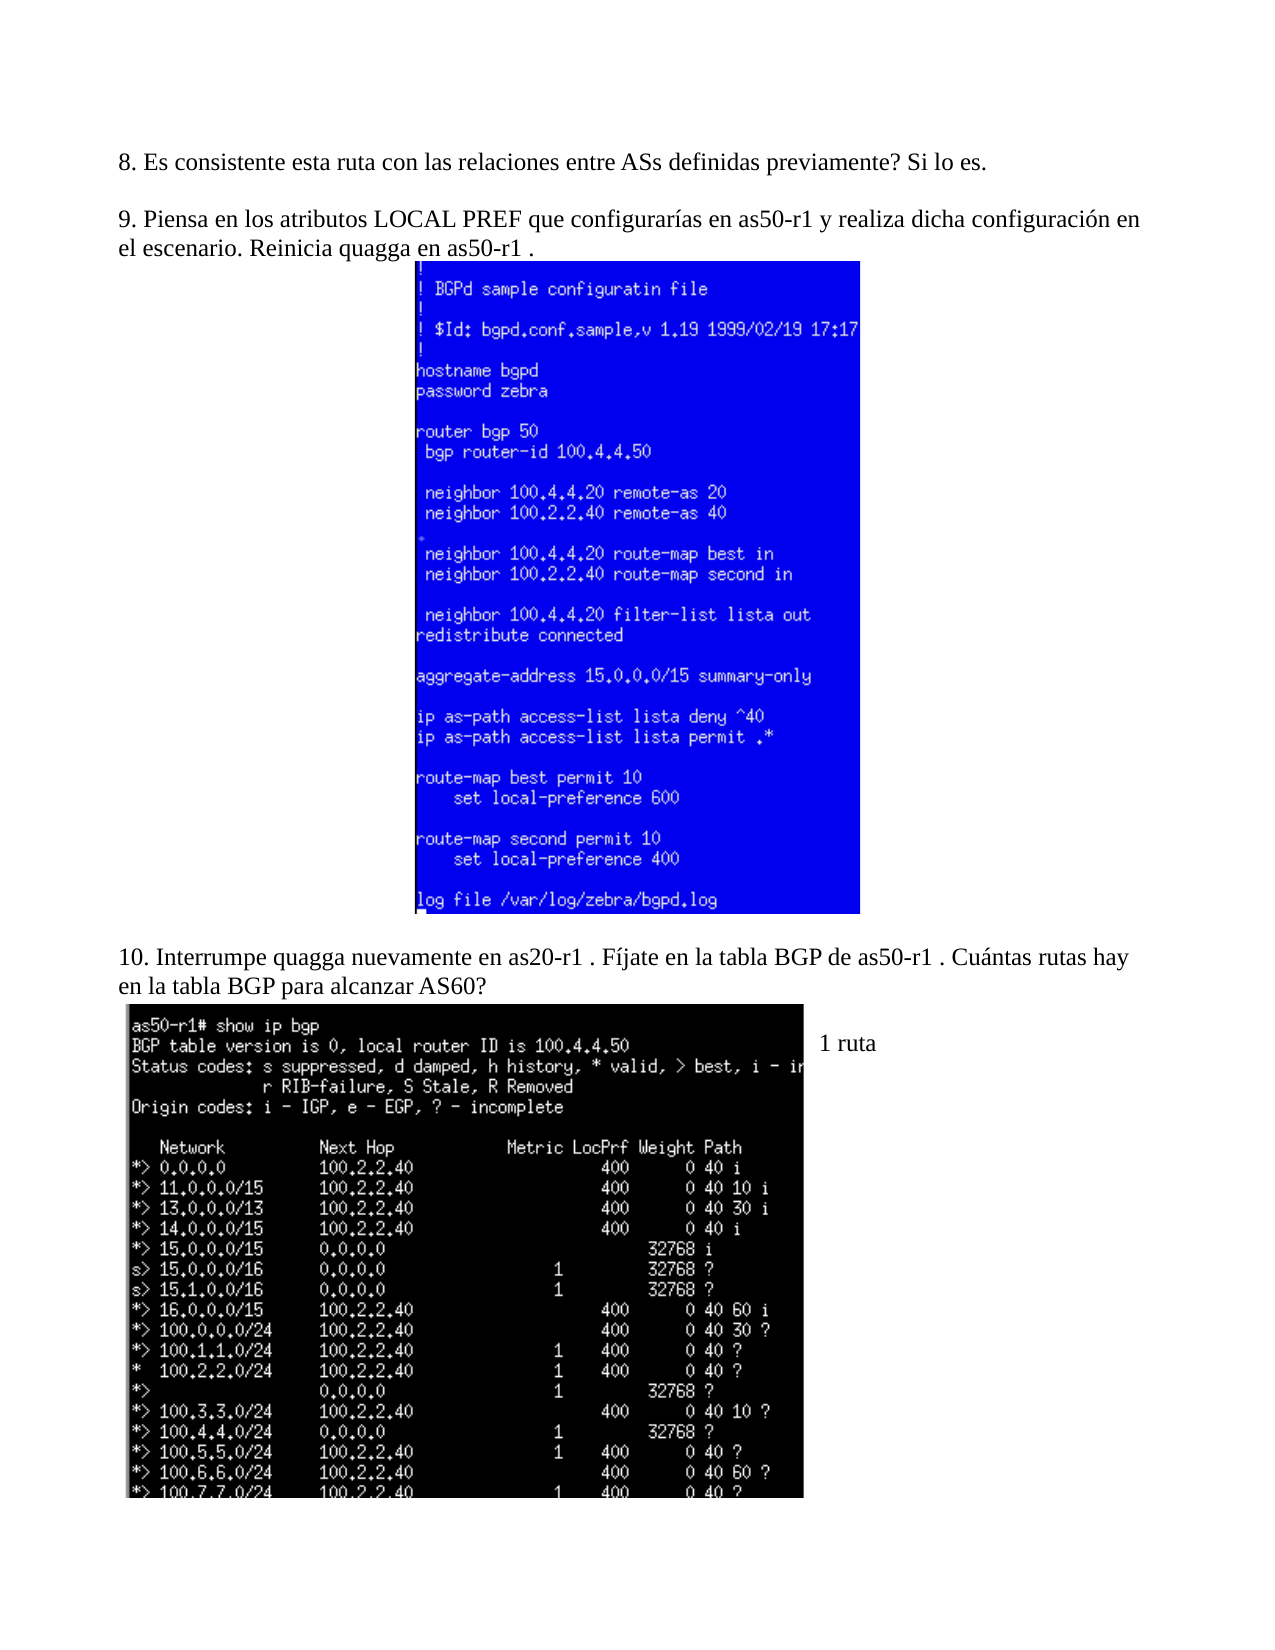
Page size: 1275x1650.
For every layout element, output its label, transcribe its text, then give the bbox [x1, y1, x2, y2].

text 1 ruta [804, 1028, 1157, 1057]
picture [125, 1004, 804, 1498]
text [118, 1028, 125, 1057]
text 8. Es consistente esta ruta con las relaciones entre ASs definidas previamente? Si lo es. [118, 147, 1157, 176]
text 9. Piensa en los atributos LOCAL PREF que configurarías en as50-r1 y realiza dicha configuración en el escenario. Reinicia quagga en as50-r1 . [118, 204, 1157, 262]
picture [414, 261, 861, 914]
text 10. Interrumpe quagga nuevamente en as20-r1 . Fíjate en la tabla BGP de as50-r1 . Cuántas rutas hay en la tabla BGP para alcanzar AS60? [118, 942, 1157, 1000]
